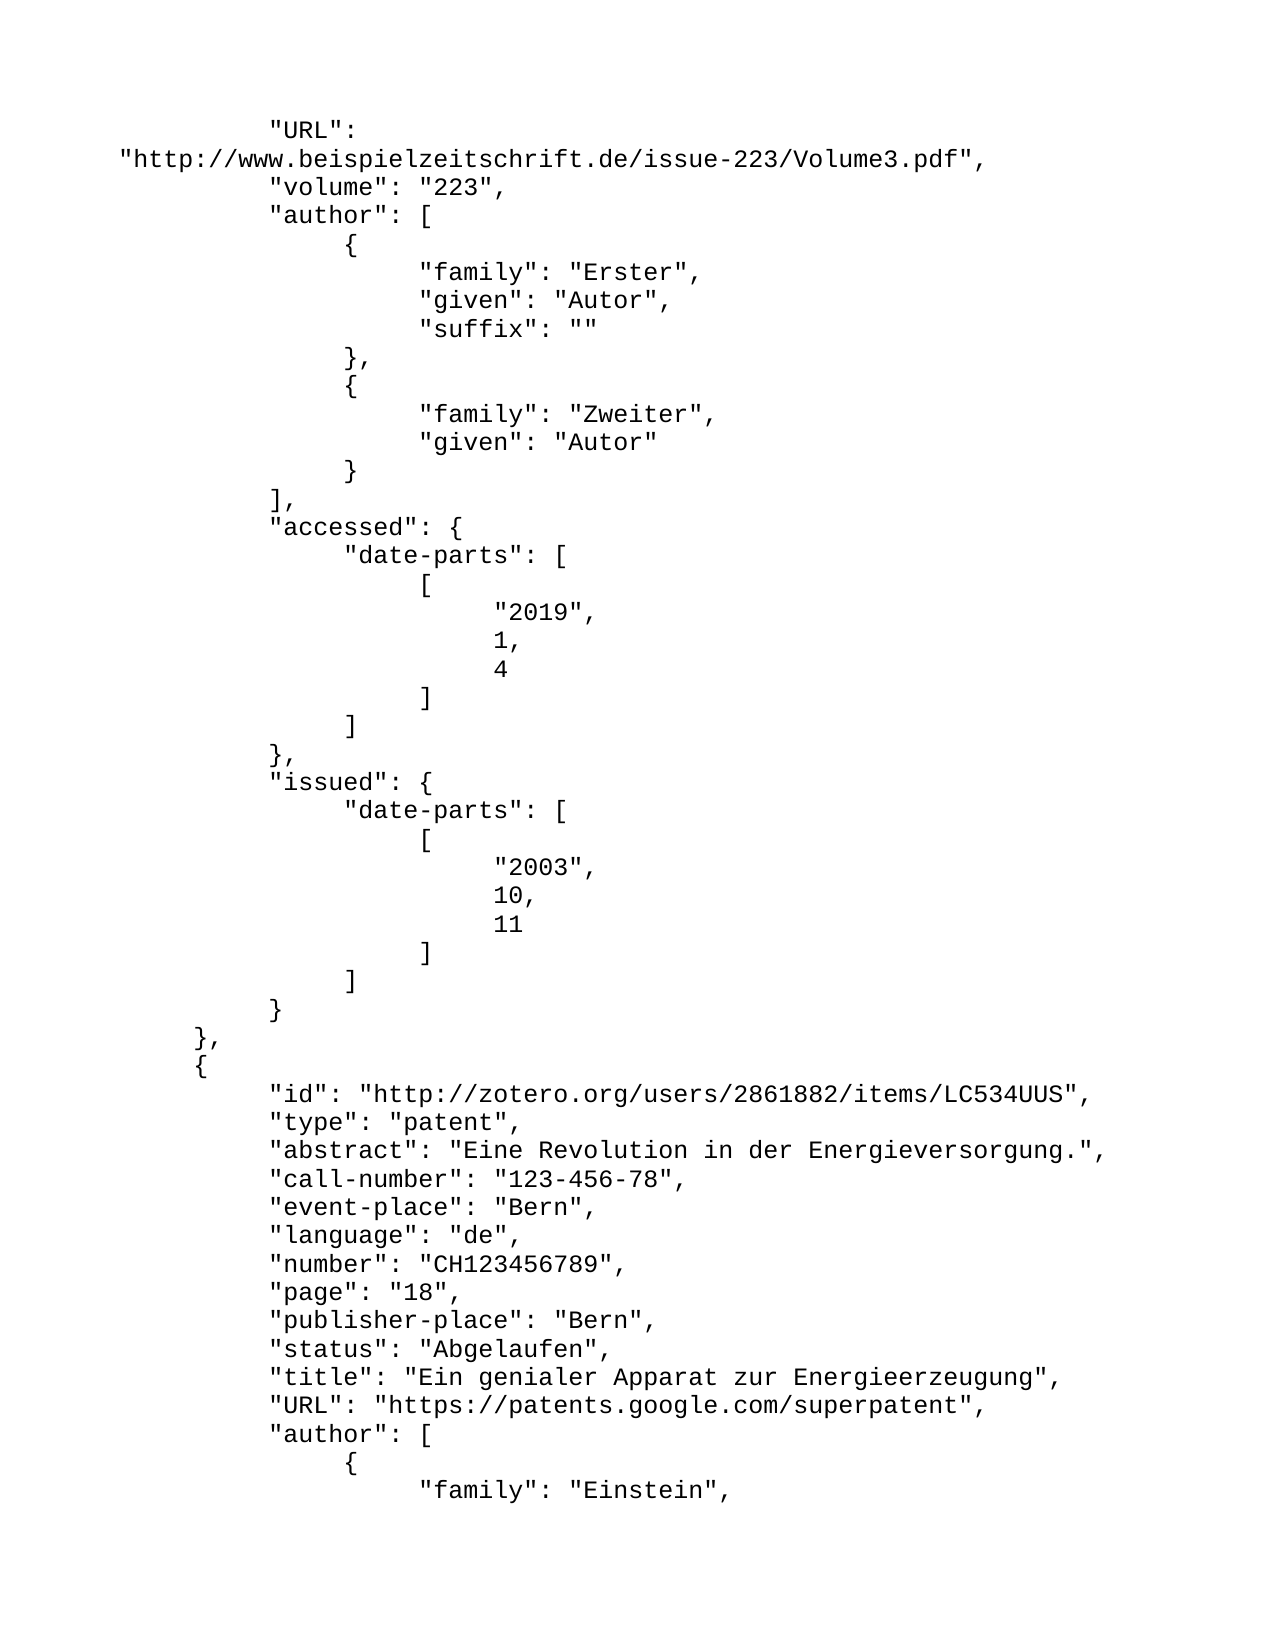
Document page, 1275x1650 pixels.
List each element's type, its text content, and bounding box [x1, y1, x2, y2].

text "author": [ [118, 1421, 1157, 1450]
text "URL": "http://www.beispielzeitschrift.de/issue-223/Volume3.pdf", [118, 118, 1157, 175]
text { [118, 231, 1157, 260]
text "type": "patent", [118, 1110, 1157, 1138]
text "date-parts": [ [118, 798, 1157, 826]
text "family": "Zweiter", [118, 401, 1157, 430]
text 1, [118, 628, 1157, 656]
text "title": "Ein genialer Apparat zur Energieerzeugung", [118, 1365, 1157, 1393]
text { [118, 1053, 1157, 1081]
text "2019", [118, 600, 1157, 628]
text 11 [118, 911, 1157, 940]
text "suffix": "" [118, 316, 1157, 345]
text } [118, 996, 1157, 1025]
text [ [118, 571, 1157, 600]
text "accessed": { [118, 515, 1157, 543]
text "call-number": "123-456-78", [118, 1166, 1157, 1195]
text [ [118, 826, 1157, 855]
text "abstract": "Eine Revolution in der Energieversorgung.", [118, 1138, 1157, 1166]
text "language": "de", [118, 1223, 1157, 1251]
text ], [118, 486, 1157, 515]
text "number": "CH123456789", [118, 1251, 1157, 1280]
text "event-place": "Bern", [118, 1195, 1157, 1223]
text ] [118, 940, 1157, 968]
text "date-parts": [ [118, 543, 1157, 571]
text "publisher-place": "Bern", [118, 1308, 1157, 1336]
text "page": "18", [118, 1280, 1157, 1308]
text "given": "Autor", [118, 288, 1157, 316]
text "status": "Abgelaufen", [118, 1336, 1157, 1365]
text { [118, 373, 1157, 401]
text "family": "Erster", [118, 260, 1157, 288]
text "id": "http://zotero.org/users/2861882/items/LC534UUS", [118, 1081, 1157, 1110]
text "family": "Einstein", [118, 1478, 1157, 1506]
text }, [118, 345, 1157, 373]
text } [118, 458, 1157, 486]
text "2003", [118, 855, 1157, 883]
text 10, [118, 883, 1157, 911]
text ] [118, 713, 1157, 741]
text "URL": "https://patents.google.com/superpatent", [118, 1393, 1157, 1421]
text }, [118, 1025, 1157, 1053]
text ] [118, 968, 1157, 996]
text ] [118, 685, 1157, 713]
text { [118, 1450, 1157, 1478]
text "volume": "223", [118, 175, 1157, 203]
text }, [118, 741, 1157, 770]
text "issued": { [118, 770, 1157, 798]
text "given": "Autor" [118, 430, 1157, 458]
text "author": [ [118, 203, 1157, 231]
text 4 [118, 656, 1157, 685]
